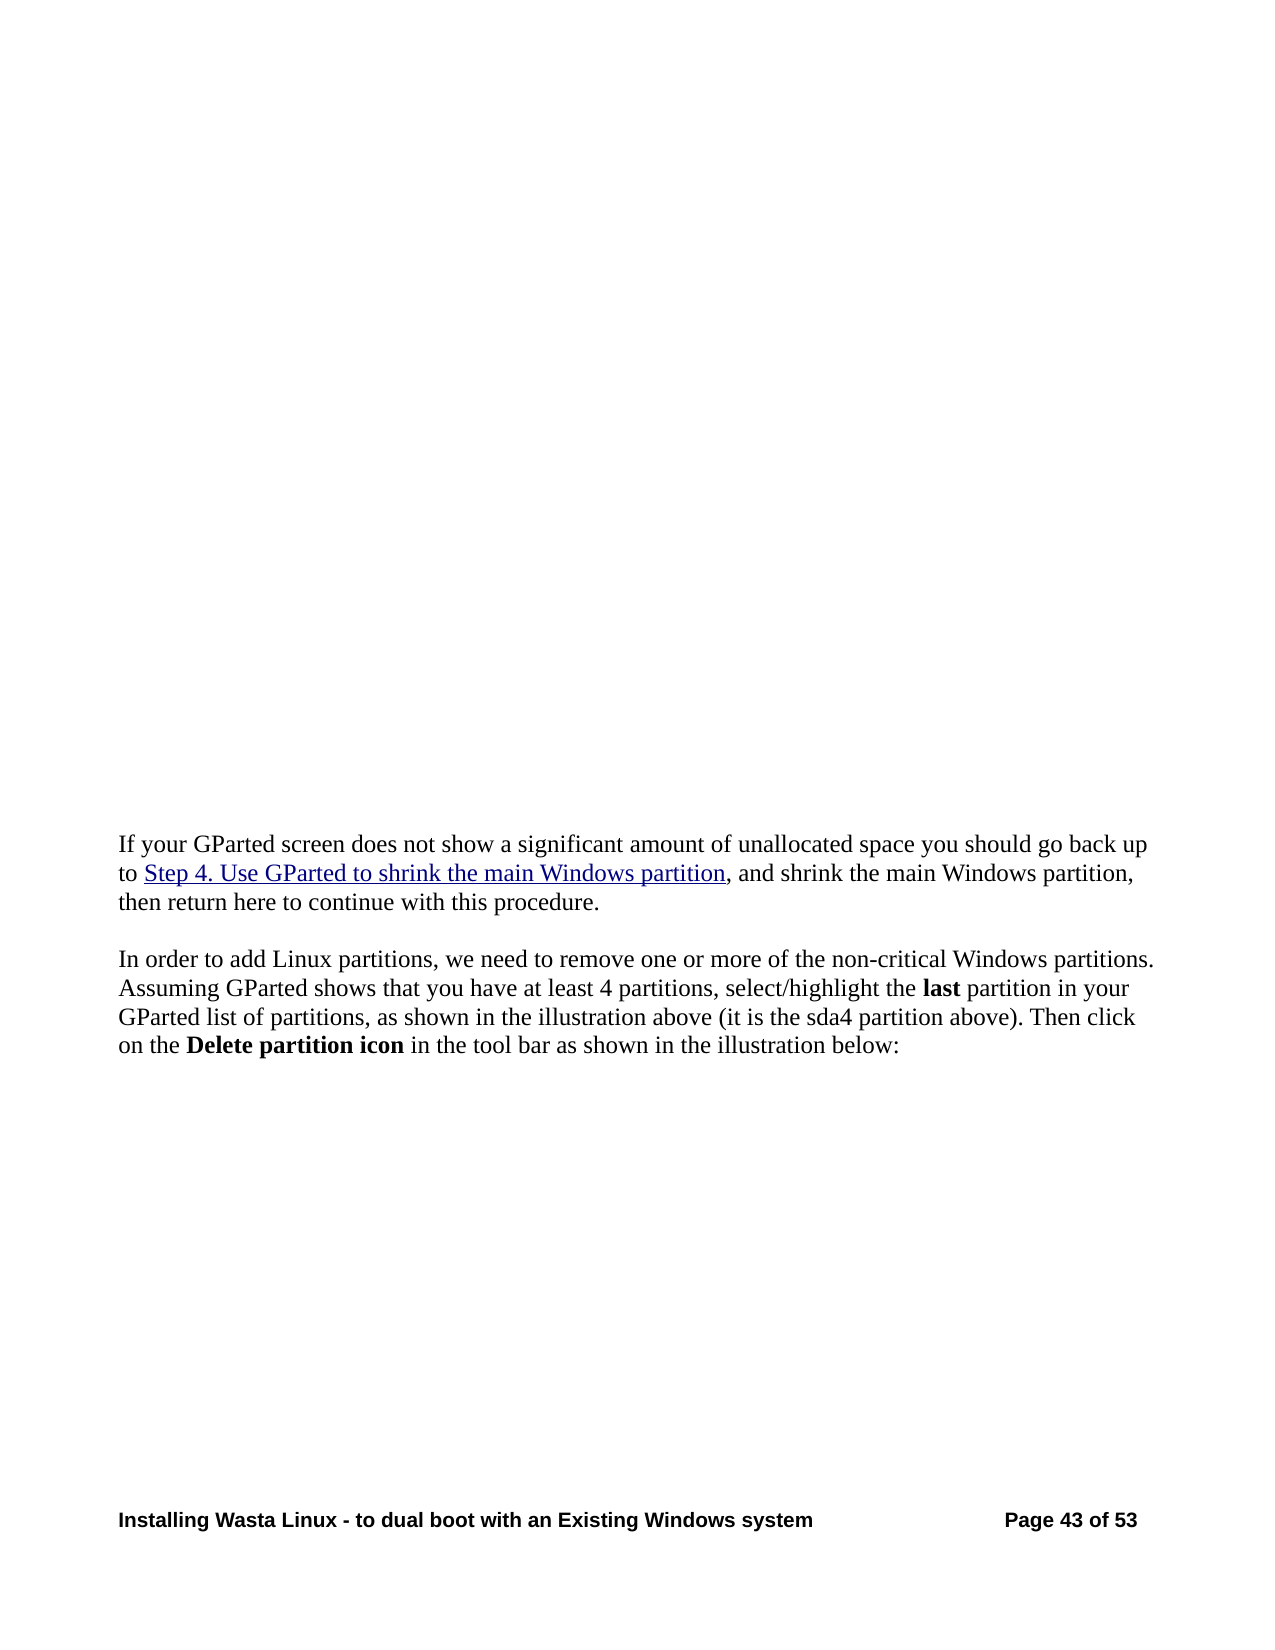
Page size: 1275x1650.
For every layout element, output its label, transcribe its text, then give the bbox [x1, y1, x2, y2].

text Assuming GParted shows that you have at least 4 partitions, select/highlight the last partition in your GParted list of partitions, as shown in the illustration above (it is the sda4 partition above). Then click on the Delete partition icon in the tool bar as shown in the illustration below: [118, 973, 1157, 1059]
text In order to add Linux partitions, we need to remove one or more of the non-critical Windows partitions. [118, 944, 1157, 973]
text If your GParted screen does not show a significant amount of unallocated space you should go back up to Step 4. Use GParted to shrink the main Windows partition, and shrink the main Windows partition, then return here to continue with this procedure. [118, 829, 1157, 916]
